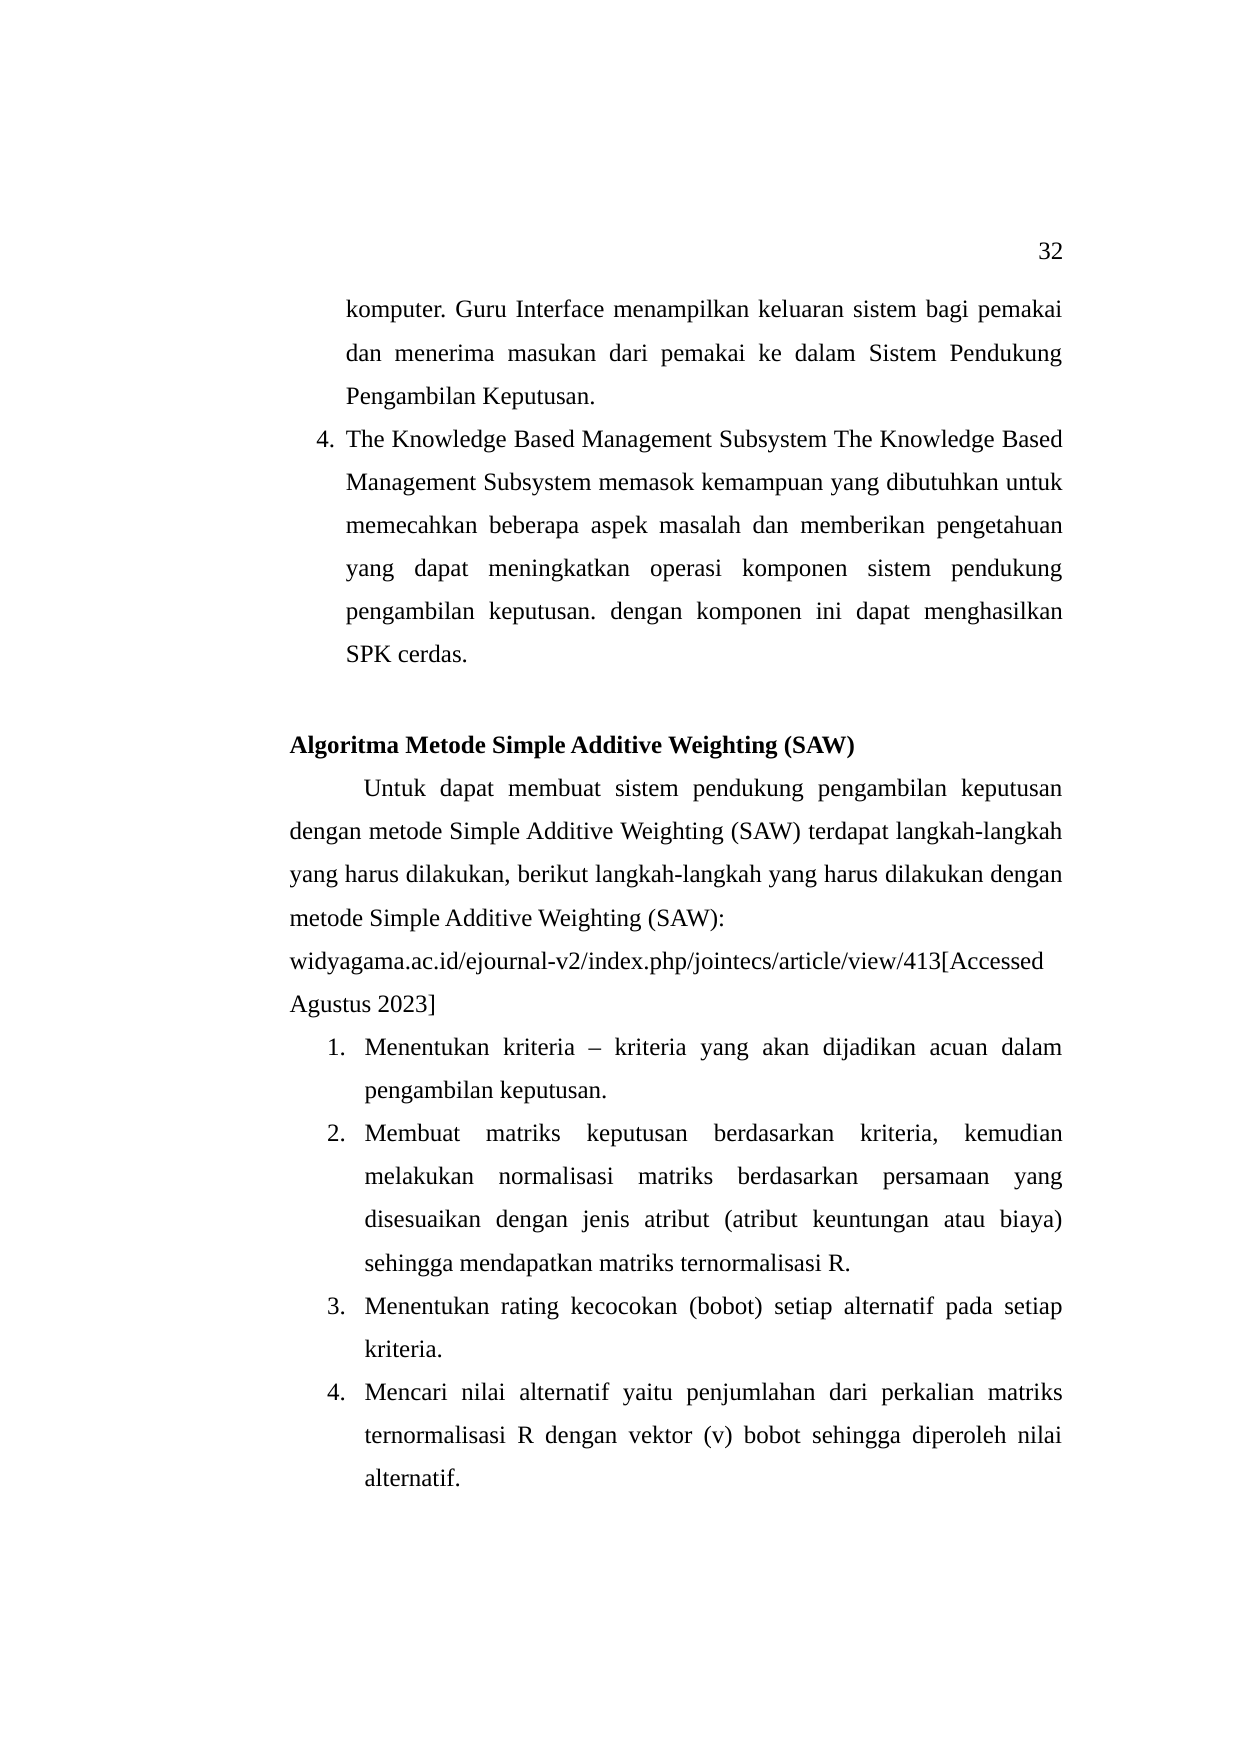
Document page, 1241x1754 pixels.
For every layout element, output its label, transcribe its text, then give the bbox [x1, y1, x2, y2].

list Menentukan rating kecocokan (bobot) setiap alternatif pada setiap kriteria. [327, 1291, 1063, 1363]
list komputer. Guru Interface menampilkan keluaran sistem bagi pemakai dan menerima masukan dari pemakai ke dalam Sistem Pendukung Pengambilan Keputusan. [316, 294, 1063, 409]
text Untuk dapat membuat sistem pendukung pengambilan keputusan dengan metode Simple Additive Weighting (SAW) terdapat langkah-langkah yang harus dilakukan, berikut langkah-langkah yang harus dilakukan dengan metode Simple Additive Weighting (SAW): [289, 773, 1063, 931]
list Menentukan kriteria – kriteria yang akan dijadikan acuan dalam pengambilan keputusan. [327, 1032, 1063, 1104]
text Algoritma Metode Simple Additive Weighting (SAW) [289, 730, 1063, 759]
list Mencari nilai alternatif yaitu penjumlahan dari perkalian matriks ternormalisasi R dengan vektor (v) bobot sehingga diperoleh nilai alternatif. [327, 1377, 1063, 1492]
list Membuat matriks keputusan berdasarkan kriteria, kemudian melakukan normalisasi matriks berdasarkan persamaan yang disesuaikan dengan jenis atribut (atribut keuntungan atau biaya) sehingga mendapatkan matriks ternormalisasi R. [327, 1118, 1063, 1276]
list The Knowledge Based Management Subsystem The Knowledge Based Management Subsystem memasok kemampuan yang dibutuhkan untuk memecahkan beberapa aspek masalah dan memberikan pengetahuan yang dapat meningkatkan operasi komponen sistem pendukung pengambilan keputusan. dengan komponen ini dapat menghasilkan SPK cerdas. [316, 424, 1063, 668]
text widyagama.ac.id/ejournal-v2/index.php/jointecs/article/view/413[Accessed Agustus 2023] [289, 946, 1063, 1018]
